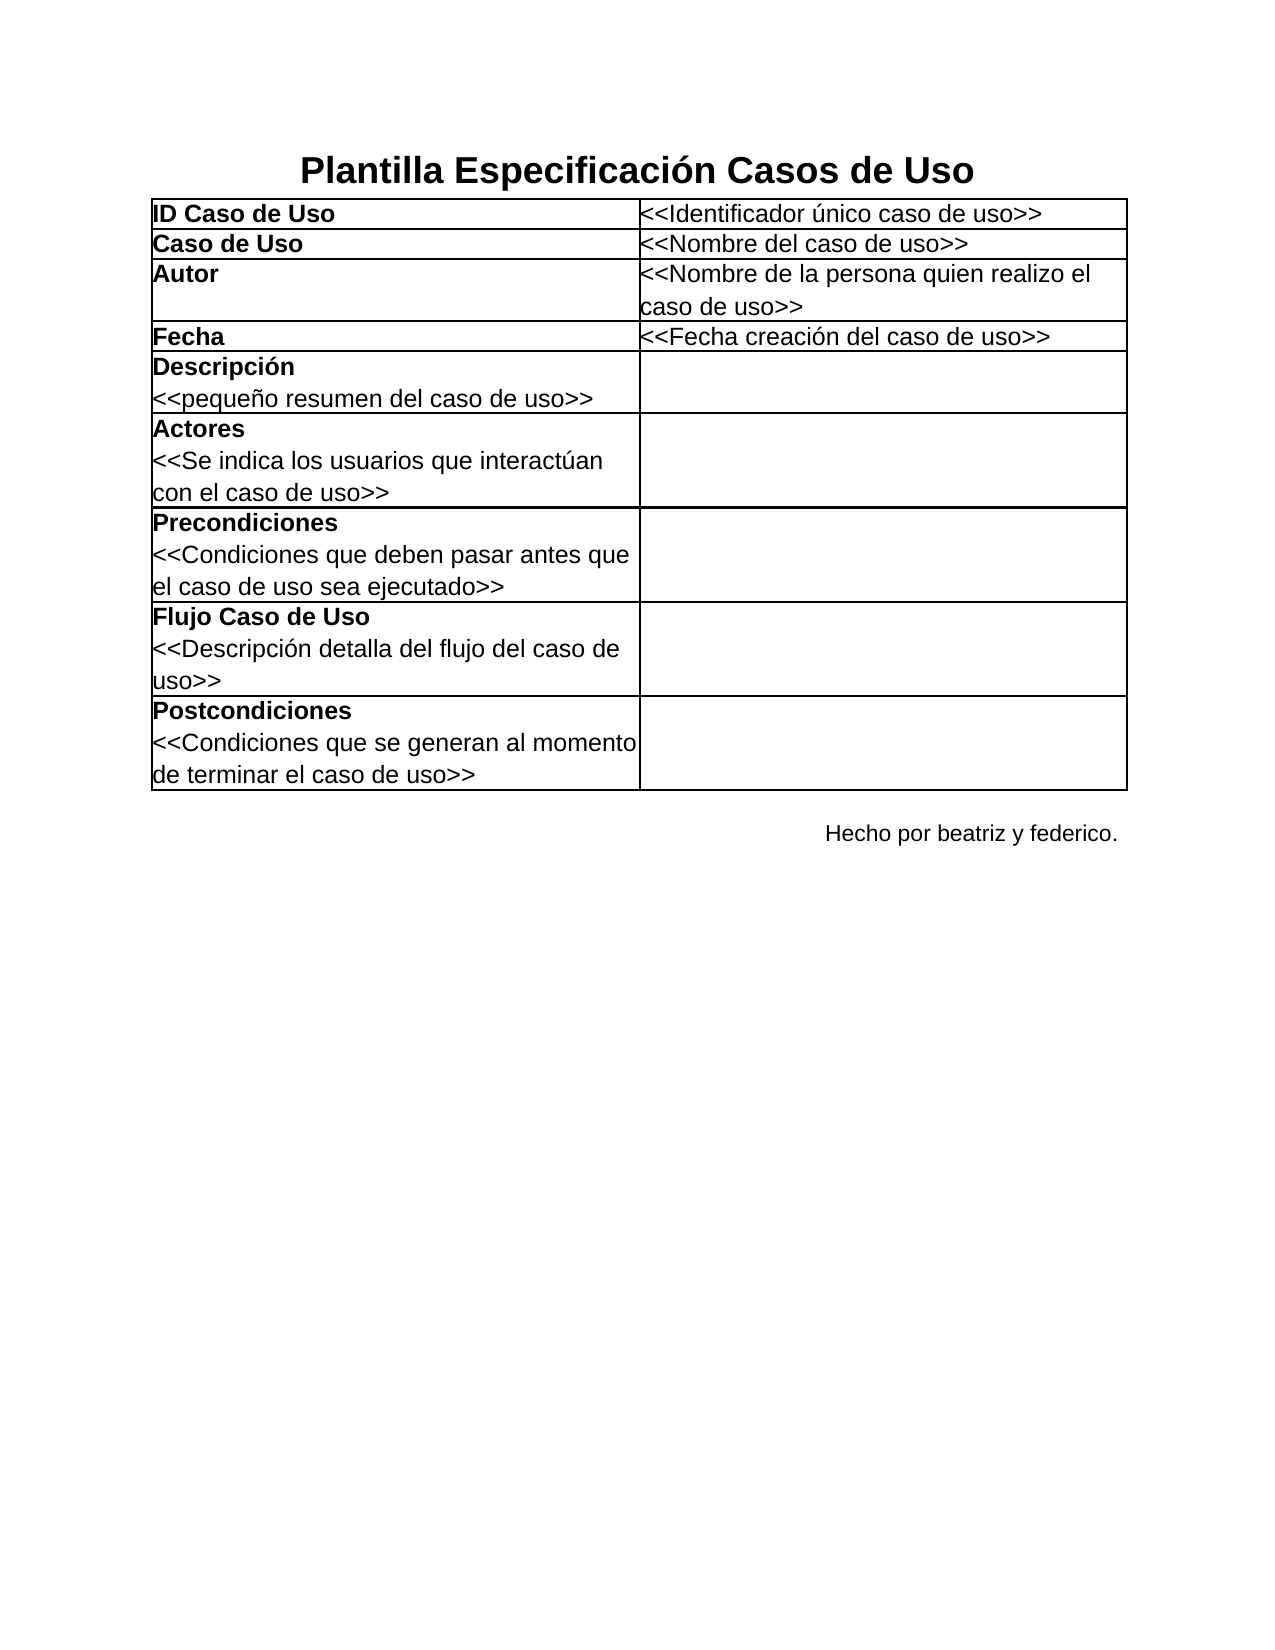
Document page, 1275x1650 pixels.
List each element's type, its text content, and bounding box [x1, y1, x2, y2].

table_cell Postcondiciones <<Condiciones que se generan al momento de terminar el caso de uso>> [153, 697, 639, 789]
table_cell <<Fecha creación del caso de uso>> [641, 322, 1126, 350]
table_cell Fecha [153, 322, 639, 350]
table_cell Precondiciones <<Condiciones que deben pasar antes que el caso de uso sea ejecutado>> [153, 509, 639, 601]
table_cell Autor [153, 260, 639, 320]
table_cell [641, 352, 1126, 412]
table_cell <<Nombre del caso de uso>> [641, 230, 1126, 258]
table_cell Flujo Caso de Uso <<Descripción detalla del flujo del caso de uso>> [153, 603, 639, 695]
table_header <<Identificador único caso de uso>> [641, 200, 1126, 228]
table_cell Caso de Uso [153, 230, 639, 258]
table_cell Actores <<Se indica los usuarios que interactúan con el caso de uso>> [153, 414, 639, 506]
table_cell <<Nombre de la persona quien realizo el caso de uso>> [641, 260, 1126, 320]
table_cell [641, 414, 1126, 506]
table_header ID Caso de Uso [153, 200, 639, 228]
table_cell [641, 603, 1126, 695]
table_cell [641, 697, 1126, 789]
text Plantilla Especificación Casos de Uso [150, 150, 1125, 192]
table_cell Descripción <<pequeño resumen del caso de uso>> [153, 352, 639, 412]
text Hecho por beatriz y federico. [150, 820, 1125, 846]
table_cell [641, 509, 1126, 601]
